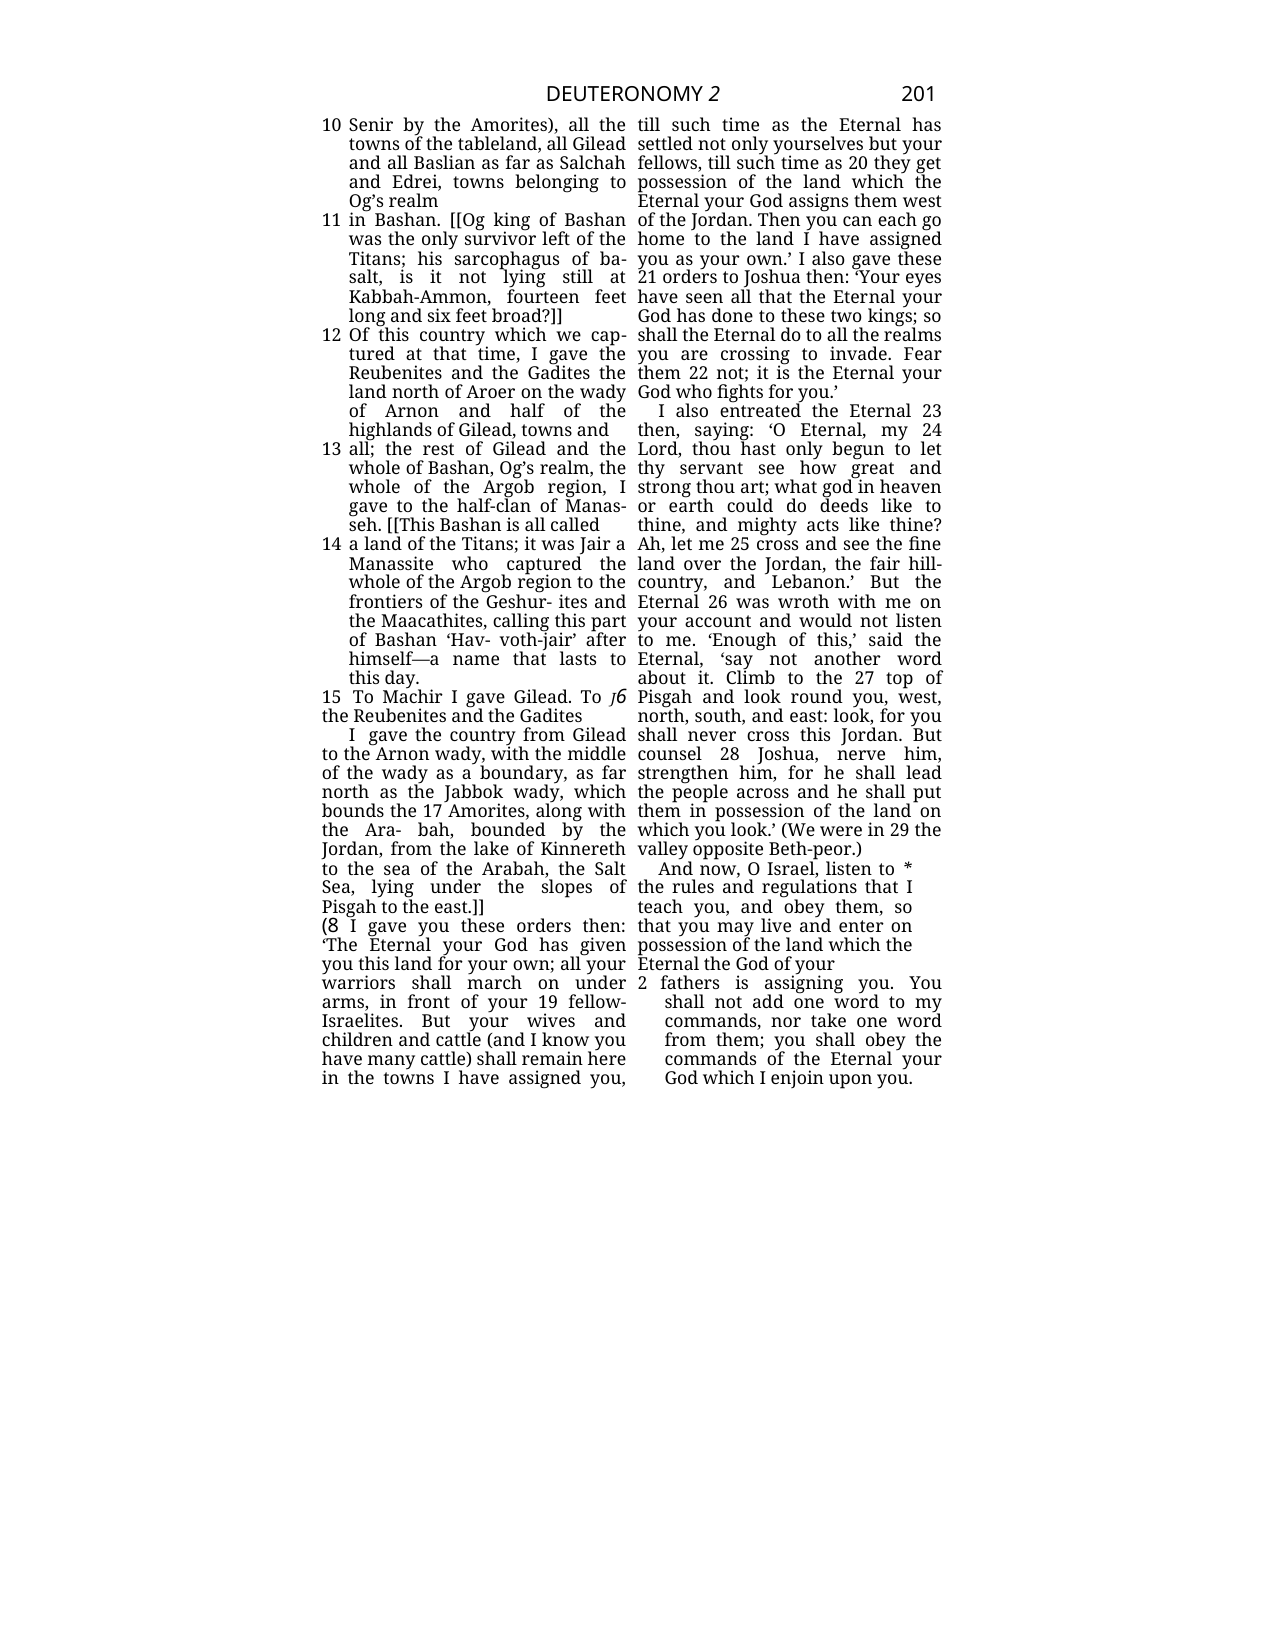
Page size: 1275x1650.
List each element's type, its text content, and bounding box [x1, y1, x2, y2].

list a land of the Titans; it was Jair a Manassite who captured the whole of the Argob region to the frontiers of the Geshur- ites and the Maacathites, call­ing this part of Bashan ‘Hav- voth-jair’ after himself—a name that lasts to this day. [322, 536, 627, 688]
text (8 I gave you these orders then: ‘The Eternal your God has given you this land for your own; all your warriors shall march on under arms, in front of your 19 fellow-Israelites. But your wives and children and cattle (and I know you have many cattle) shall remain here in the towns I have assigned you, [322, 917, 627, 1088]
list all; the rest of Gilead and the whole of Bashan, Og’s realm, the whole of the Argob region, I gave to the half-clan of Manas- seh. [[This Bashan is all called [322, 440, 627, 536]
list Senir by the Amorites), all the towns of the tableland, all Gilead and all Baslian as far as Salchah and Edrei, towns belonging to Og’s realm [322, 116, 627, 212]
list in Bashan. [[Og king of Bashan was the only survivor left of the Titans; his sarcophagus of ba­salt, is it not lying still at Kabbah-Ammon, fourteen feet long and six feet broad?]] [322, 212, 627, 326]
text till such time as the Eternal has settled not only yourselves but your fellows, till such time as 20 they get possession of the land which the Eternal your God assigns them west of the Jordan. Then you can each go home to the land I have assigned you as your own.’ I also gave these 21 orders to Joshua then: ‘Your eyes have seen all that the Eter­nal your God has done to these two kings; so shall the Eternal do to all the realms you are crossing to invade. Fear them 22 not; it is the Eternal your God who fights for you.’ [637, 116, 942, 402]
list To Machir I gave Gilead. To j6 the Reubenites and the Gadites [322, 688, 627, 726]
list gave the country from Gilead to the Arnon wady, with the middle of the wady as a bound­ary, as far north as the Jabbok wady, which bounds the 17 Amorites, along with the Ara- bah, bounded by the Jordan, from the lake of Kinnereth to the sea of the Arabah, the Salt Sea, lying under the slopes of Pisgah to the east.]] [322, 726, 627, 917]
list fathers is assigning you. You shall not add one word to my commands, nor take one word from them; you shall obey the commands of the Eternal your God which I enjoin upon you. [637, 974, 942, 1088]
text And now, O Israel, listen to * the rules and regulations that I teach you, and obey them, so that you may live and enter on possession of the land which the Eternal the God of your [637, 860, 913, 974]
list Of this country which we cap­tured at that time, I gave the Reubenites and the Gadites the land north of Aroer on the wady of Arnon and half of the highlands of Gilead, towns and [322, 326, 627, 440]
text I also entreated the Eternal 23 then, saying: ‘O Eternal, my 24 Lord, thou hast only begun to let thy servant see how great and strong thou art; what god in heaven or earth could do deeds like to thine, and mighty acts like thine? Ah, let me 25 cross and see the fine land over the Jordan, the fair hill-country, and Lebanon.’ But the Eternal 26 was wroth with me on your account and would not listen to me. ‘Enough of this,’ said the Eternal, ‘say not another word about it. Climb to the 27 top of Pisgah and look round you, west, north, south, and east: look, for you shall never cross this Jordan. But counsel 28 Joshua, nerve him, strengthen him, for he shall lead the people across and he shall put them in possession of the land on which you look.’ (We were in 29 the valley opposite Beth-peor.) [637, 402, 942, 860]
